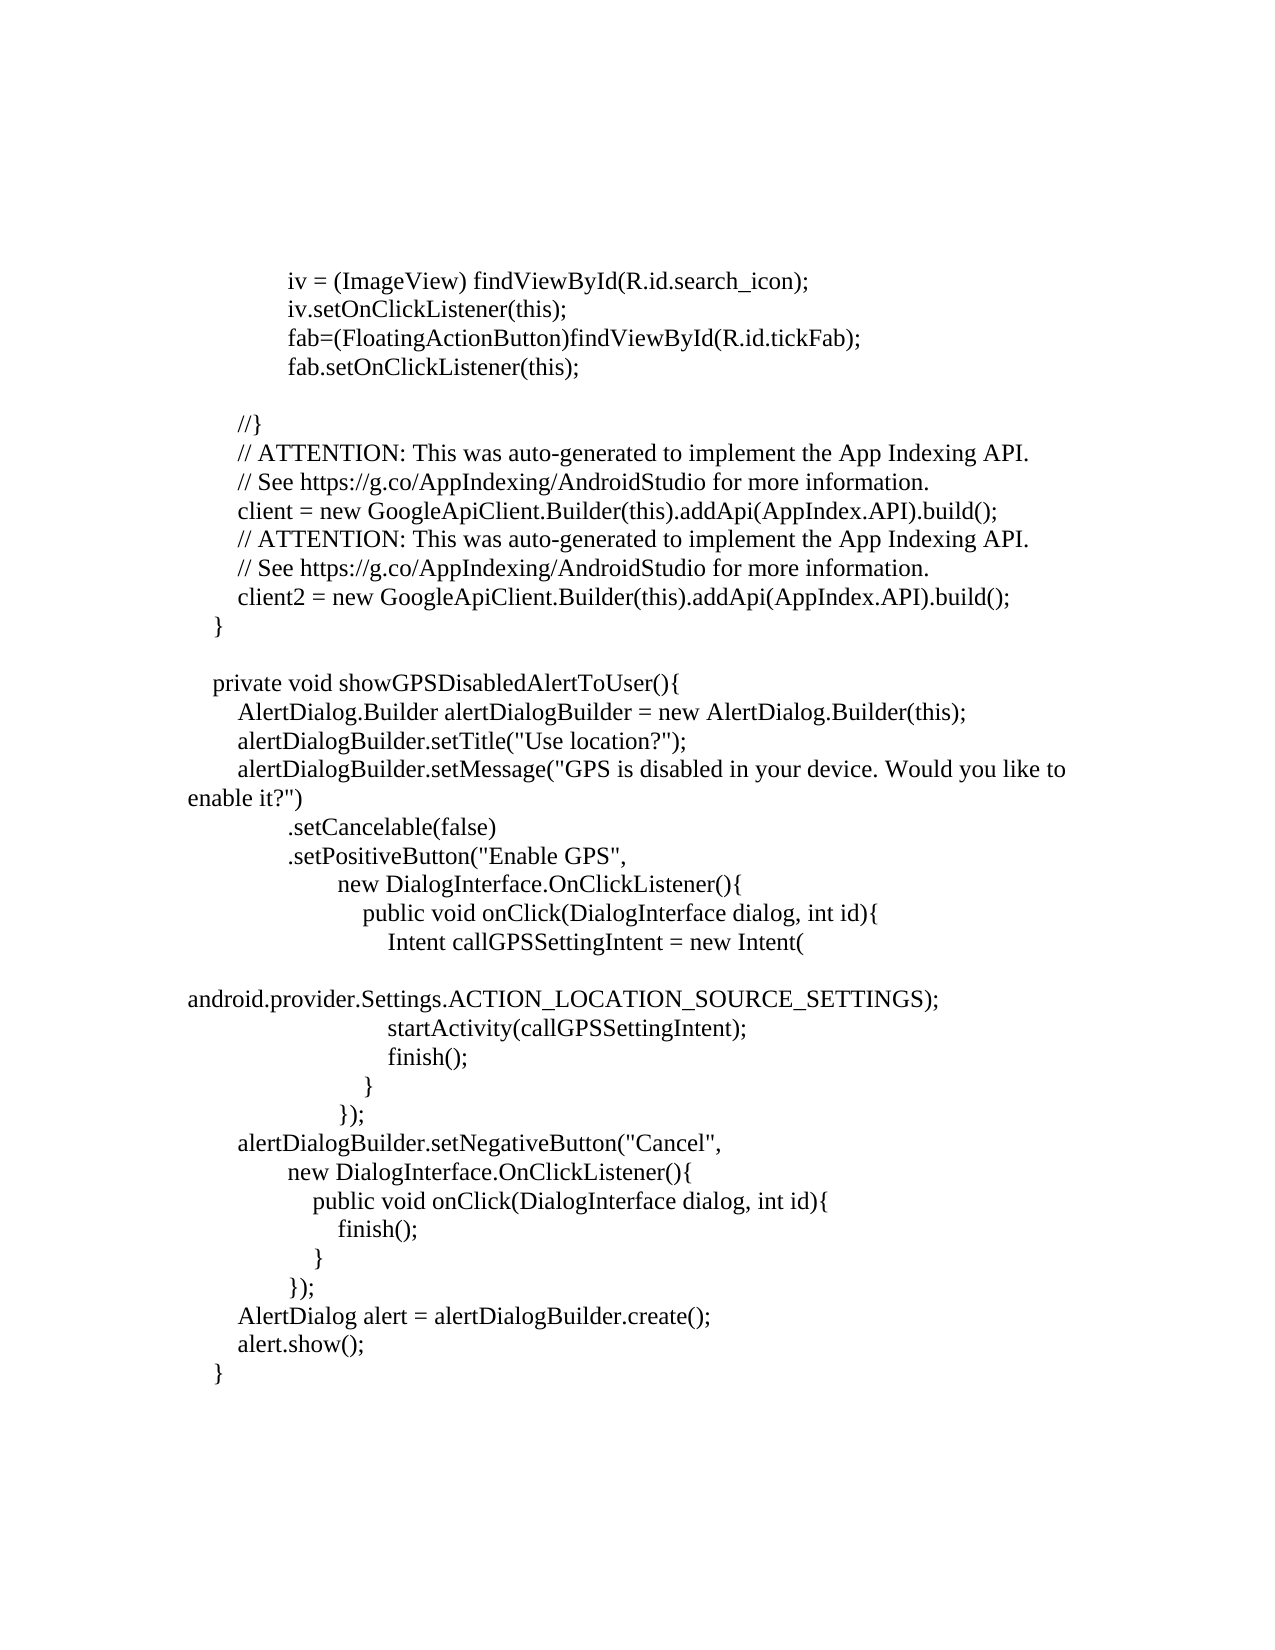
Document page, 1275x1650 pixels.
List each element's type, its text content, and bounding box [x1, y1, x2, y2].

text } [187, 1358, 1087, 1387]
text //} [187, 409, 1087, 438]
text iv = (ImageView) findViewById(R.id.search_icon); [187, 266, 1087, 294]
text // See https://g.co/AppIndexing/AndroidStudio for more information. [187, 467, 1087, 496]
text alertDialogBuilder.setMessage("GPS is disabled in your device. Would you like to enable it?") [187, 754, 1087, 812]
text android.provider.Settings.ACTION_LOCATION_SOURCE_SETTINGS); [187, 956, 1087, 1013]
text AlertDialog alert = alertDialogBuilder.create(); [187, 1301, 1087, 1329]
text } [187, 611, 1087, 639]
text AlertDialog.Builder alertDialogBuilder = new AlertDialog.Builder(this); [187, 697, 1087, 726]
text new DialogInterface.OnClickListener(){ [187, 1157, 1087, 1186]
text // ATTENTION: This was auto-generated to implement the App Indexing API. [187, 438, 1087, 467]
text alertDialogBuilder.setNegativeButton("Cancel", [187, 1128, 1087, 1157]
text Intent callGPSSettingIntent = new Intent( [187, 927, 1087, 956]
text public void onClick(DialogInterface dialog, int id){ [187, 898, 1087, 927]
text startActivity(callGPSSettingIntent); [187, 1013, 1087, 1042]
text // See https://g.co/AppIndexing/AndroidStudio for more information. [187, 553, 1087, 582]
text // ATTENTION: This was auto-generated to implement the App Indexing API. [187, 524, 1087, 553]
text iv.setOnClickListener(this); [187, 294, 1087, 323]
text fab=(FloatingActionButton)findViewById(R.id.tickFab); [187, 323, 1087, 352]
text .setCancelable(false) [187, 812, 1087, 841]
text public void onClick(DialogInterface dialog, int id){ [187, 1186, 1087, 1214]
text .setPositiveButton("Enable GPS", [187, 841, 1087, 869]
text fab.setOnClickListener(this); [187, 352, 1087, 381]
text private void showGPSDisabledAlertToUser(){ [187, 668, 1087, 697]
text finish(); [187, 1042, 1087, 1071]
text }); [187, 1272, 1087, 1301]
text client = new GoogleApiClient.Builder(this).addApi(AppIndex.API).build(); [187, 496, 1087, 524]
text client2 = new GoogleApiClient.Builder(this).addApi(AppIndex.API).build(); [187, 582, 1087, 611]
text finish(); [187, 1214, 1087, 1243]
text alert.show(); [187, 1329, 1087, 1358]
text } [187, 1071, 1087, 1099]
text alertDialogBuilder.setTitle("Use location?"); [187, 726, 1087, 754]
text } [187, 1243, 1087, 1272]
text }); [187, 1099, 1087, 1128]
text new DialogInterface.OnClickListener(){ [187, 869, 1087, 898]
